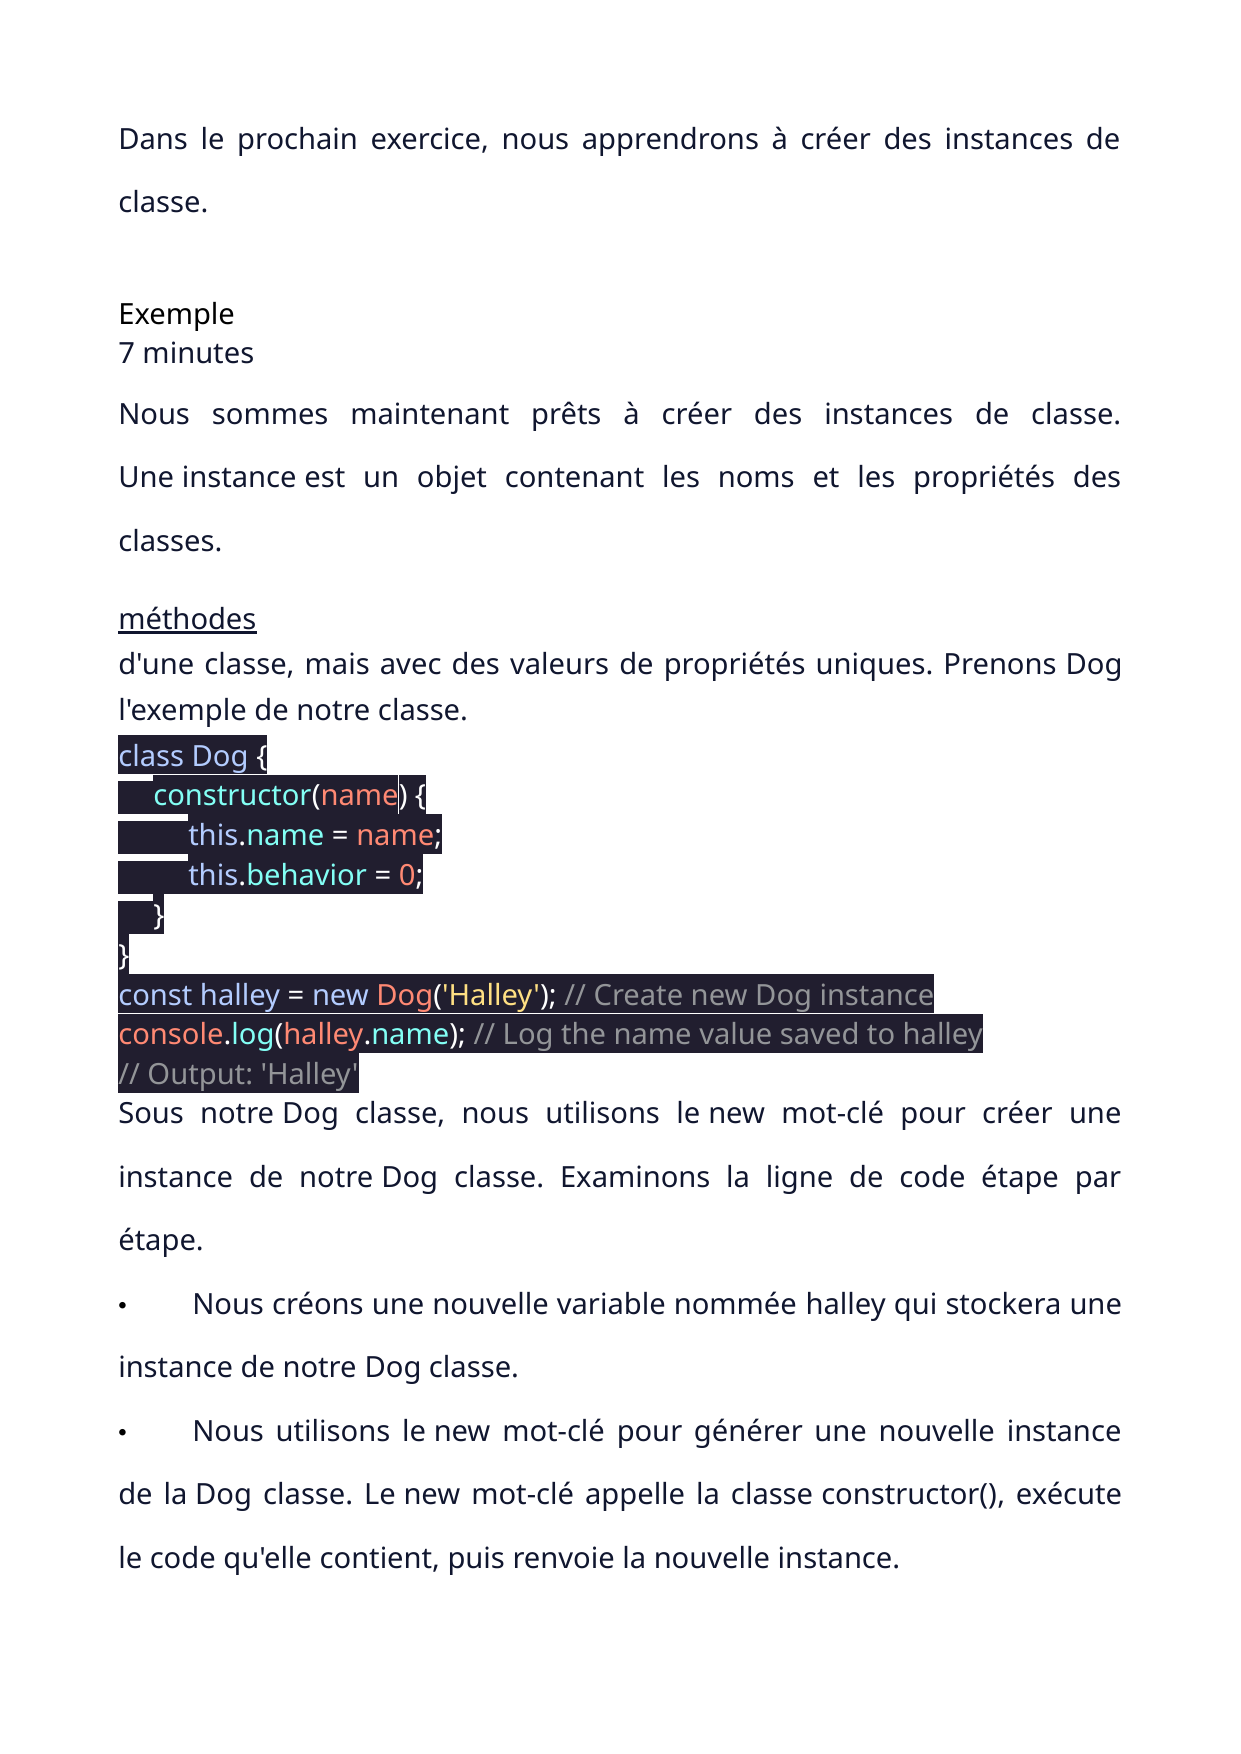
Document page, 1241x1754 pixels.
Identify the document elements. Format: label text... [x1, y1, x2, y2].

subtitle Exemple [118, 293, 1122, 333]
text 7 minutes [118, 333, 1122, 372]
text this.name = name; [118, 814, 1122, 854]
text const halley = new Dog('Halley'); // Create new Dog instance [118, 974, 1122, 1013]
text class Dog { [118, 735, 1122, 774]
text console.log(halley.name); // Log the name value saved to halley [118, 1013, 1122, 1053]
text Dans le prochain exercice, nous apprendrons à créer des instances de classe. [118, 118, 1122, 221]
text // Output: 'Halley' [118, 1053, 1122, 1093]
text this.behavior = 0; [118, 854, 1122, 894]
text } [118, 934, 1122, 974]
text Sous notre Dog classe, nous utilisons le new mot-clé pour créer une instance de notre Dog classe. Examinons la ligne de code étape par étape. [118, 1093, 1122, 1259]
text d'une classe, mais avec des valeurs de propriétés uniques. Prenons Dog l'exemple de notre classe. [118, 643, 1122, 729]
text méthodes [118, 598, 1122, 638]
text Nous sommes maintenant prêts à créer des instances de classe. Une instance est un objet contenant les noms et les propriétés des classes. [118, 393, 1122, 559]
text constructor(name) { [118, 774, 1122, 814]
list Nous créons une nouvelle variable nommée halley qui stockera une instance de notre Dog classe. [118, 1283, 1122, 1386]
text } [118, 894, 1122, 934]
list Nous utilisons le new mot-clé pour générer une nouvelle instance de la Dog classe. Le new mot-clé appelle la classe constructor(), exécute le code qu'elle contient, puis renvoie la nouvelle instance. [118, 1410, 1122, 1577]
